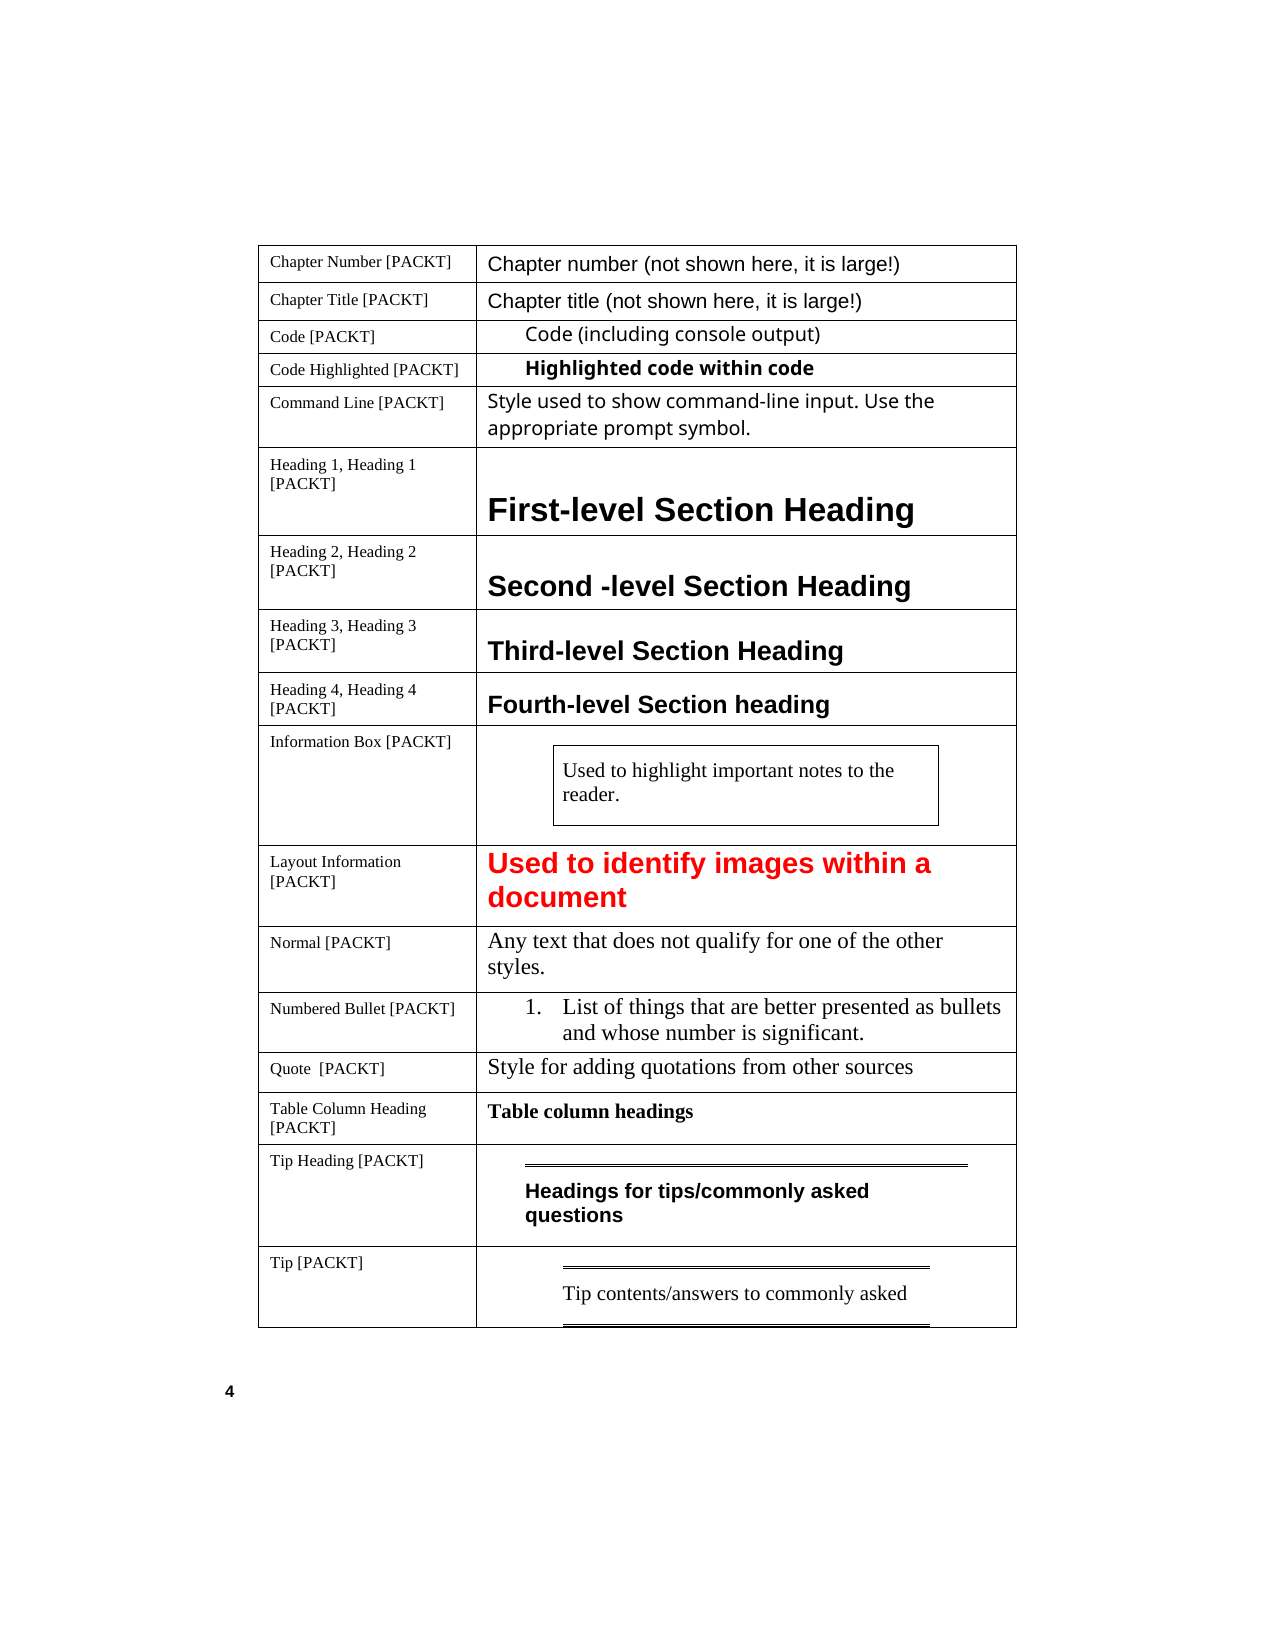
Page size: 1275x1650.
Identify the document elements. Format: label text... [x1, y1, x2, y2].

table_cell Chapter title (not shown here, it is large!) [477, 283, 1016, 319]
table_cell First-level Section Heading [477, 448, 1016, 534]
table_cell Table Column Heading [PACKT] [259, 1093, 476, 1144]
table_cell Code Highlighted [PACKT] [259, 354, 476, 386]
table_cell Heading 3, Heading 3 [PACKT] [259, 610, 476, 672]
table_cell Fourth-level Section heading [477, 673, 1016, 725]
table_cell Code (including console output) [477, 321, 1016, 353]
table_cell Command Line [PACKT] [259, 387, 476, 447]
table_cell List of things that are better presented as bullets and whose number is significant. [477, 993, 1016, 1052]
table_cell Third-level Section Heading [477, 610, 1016, 672]
table_cell Tip contents/answers to commonly asked [477, 1247, 1016, 1327]
table_cell Chapter Number [PACKT] [259, 246, 476, 282]
table_cell Style used to show command-line input. Use the appropriate prompt symbol. [477, 387, 1016, 447]
table_cell Second -level Section Heading [477, 536, 1016, 609]
table_cell Information Box [PACKT] [259, 726, 476, 845]
table_cell Highlighted code within code [477, 354, 1016, 386]
table_cell Used to highlight important notes to the reader. [477, 726, 1016, 845]
table_cell Code [PACKT] [259, 321, 476, 353]
table_cell Style for adding quotations from other sources [477, 1053, 1016, 1092]
table_cell Table column headings [477, 1093, 1016, 1144]
table_cell Heading 1, Heading 1 [PACKT] [259, 448, 476, 534]
table_cell Heading 2, Heading 2 [PACKT] [259, 536, 476, 609]
table_cell Numbered Bullet [PACKT] [259, 993, 476, 1052]
table_cell Heading 4, Heading 4 [PACKT] [259, 673, 476, 725]
table_cell Any text that does not qualify for one of the other styles. [477, 927, 1016, 992]
table_cell Normal [PACKT] [259, 927, 476, 992]
table_cell Chapter number (not shown here, it is large!) [477, 246, 1016, 282]
table_cell Tip [PACKT] [259, 1247, 476, 1327]
table_cell Headings for tips/commonly asked questions [477, 1145, 1016, 1246]
table_cell Tip Heading [PACKT] [259, 1145, 476, 1246]
table_cell Chapter Title [PACKT] [259, 283, 476, 319]
table_cell Layout Information [PACKT] [259, 846, 476, 926]
table_cell Quote [PACKT] [259, 1053, 476, 1092]
table_cell Used to identify images within a document [477, 846, 1016, 926]
